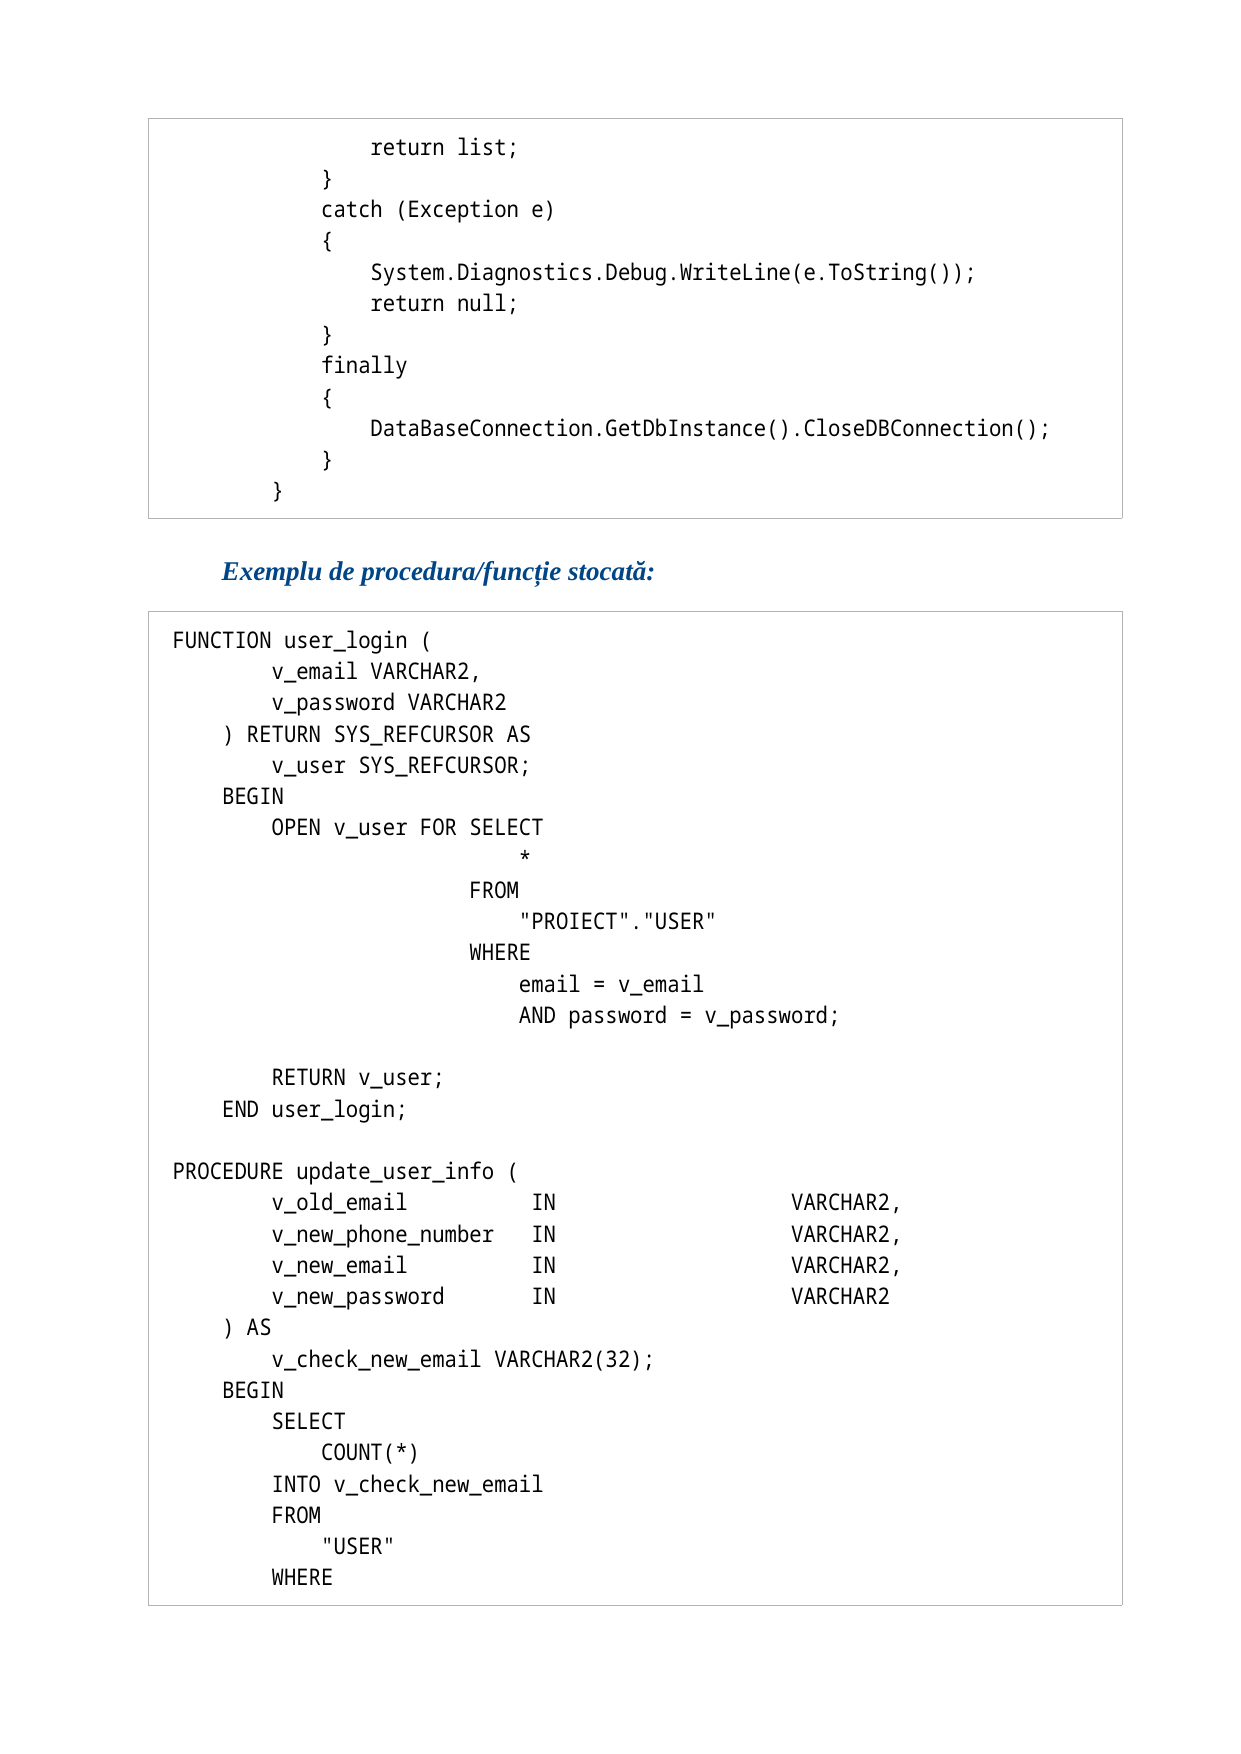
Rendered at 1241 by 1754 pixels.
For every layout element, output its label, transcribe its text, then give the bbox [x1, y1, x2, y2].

text RETURN v_user; [149, 1049, 1122, 1080]
text "PROIECT"."USER" [149, 892, 1122, 924]
text v_password VARCHAR2 [149, 674, 1122, 705]
text DataBaseConnection.GetDbInstance().CloseDBConnection(); [149, 399, 1122, 431]
text { [149, 368, 1122, 399]
text AND password = v_password; [149, 986, 1122, 1030]
text return list; [149, 119, 1122, 149]
text SELECT [149, 1392, 1122, 1424]
text WHERE [149, 1549, 1122, 1605]
text "USER" [149, 1517, 1122, 1549]
text System.Diagnostics.Debug.WriteLine(e.ToString()); [149, 243, 1122, 274]
text FUNCTION user_login ( [149, 612, 1122, 642]
text OPEN v_user FOR SELECT [149, 799, 1122, 830]
text { [149, 212, 1122, 243]
text v_user SYS_REFCURSOR; [149, 736, 1122, 767]
text COUNT(*) [149, 1424, 1122, 1455]
text v_email VARCHAR2, [149, 642, 1122, 674]
text BEGIN [149, 1361, 1122, 1392]
text INTO v_check_new_email [149, 1455, 1122, 1486]
text ) AS [149, 1299, 1122, 1330]
text * [149, 830, 1122, 861]
text v_check_new_email VARCHAR2(32); [149, 1330, 1122, 1361]
text email = v_email [149, 955, 1122, 986]
text finally [149, 337, 1122, 368]
text v_old_email IN VARCHAR2, [149, 1174, 1122, 1205]
text v_new_email IN VARCHAR2, [149, 1236, 1122, 1267]
text } [149, 462, 1122, 518]
text FROM [149, 861, 1122, 892]
text PROCEDURE update_user_info ( [149, 1142, 1122, 1174]
text v_new_phone_number IN VARCHAR2, [149, 1205, 1122, 1236]
text } [149, 431, 1122, 462]
text ) RETURN SYS_REFCURSOR AS [149, 705, 1122, 736]
text catch (Exception e) [149, 181, 1122, 212]
text } [149, 306, 1122, 337]
text END user_login; [149, 1080, 1122, 1124]
text } [149, 149, 1122, 181]
text return null; [149, 274, 1122, 306]
text WHERE [149, 924, 1122, 955]
text v_new_password IN VARCHAR2 [149, 1267, 1122, 1299]
text FROM [149, 1486, 1122, 1517]
text BEGIN [149, 767, 1122, 799]
subtitle Exemplu de procedura/funcție stocată: [221, 555, 1122, 586]
